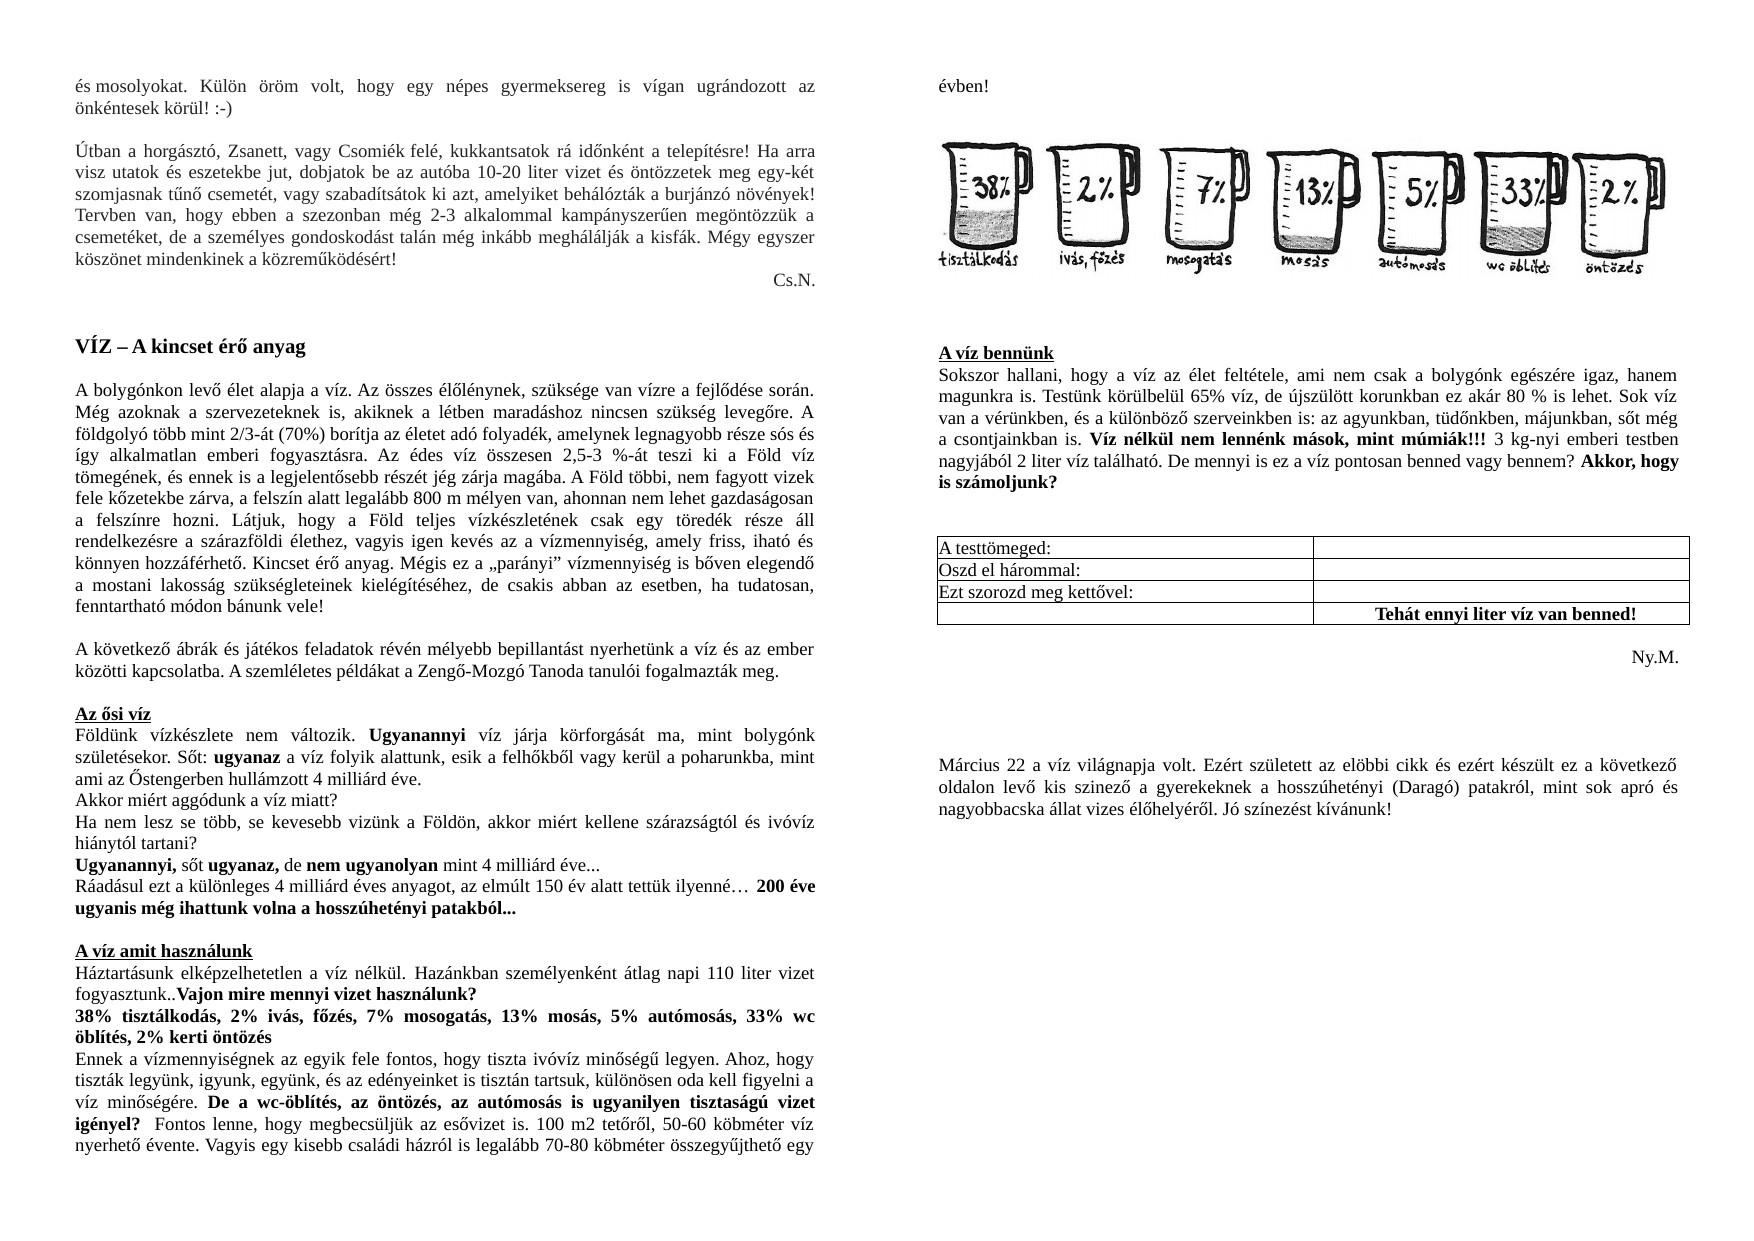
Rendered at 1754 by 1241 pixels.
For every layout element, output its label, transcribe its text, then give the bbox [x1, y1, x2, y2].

text Ny.M. [938, 646, 1679, 668]
text A következő ábrák és játékos feladatok révén mélyebb bepillantást nyerhetünk a víz és az ember közötti kapcsolatba. A szemléletes példákat a Zengő-Mozgó Tanoda tanulói fogalmazták meg. [75, 638, 816, 681]
text és mosolyokat. Külön öröm volt, hogy egy népes gyermeksereg is vígan ugrándozott az önkéntesek körül! :-) [75, 75, 816, 118]
table_header A testtömeged: [938, 537, 1313, 558]
text 38% tisztálkodás, 2% ivás, főzés, 7% mosogatás, 13% mosás, 5% autómosás, 33% wc öblítés, 2% kerti öntözés [75, 1005, 816, 1048]
text Március 22 a víz világnapja volt. Ezért született az elöbbi cikk és ezért készült ez a következő oldalon levő kis szinező a gyerekeknek a hosszúhetényi (Daragó) patakról, mint sok apró és nagyobbacska állat vizes élőhelyéről. Jó színezést kívánunk! [938, 754, 1679, 819]
table_cell [938, 603, 1313, 624]
table_cell [1314, 581, 1689, 602]
text Ugyanannyi, sőt ugyanaz, de nem ugyanolyan mint 4 milliárd éve... [75, 854, 816, 875]
table_header [1314, 537, 1689, 558]
picture [938, 139, 1671, 278]
text évben! [938, 75, 1679, 97]
text Az ősi víz [75, 703, 816, 724]
table_cell Oszd el hárommal: [938, 559, 1313, 580]
table_cell [1314, 559, 1689, 580]
table_cell Ezt szorozd meg kettővel: [938, 581, 1313, 602]
text VÍZ – A kincset érő anyag [75, 334, 816, 358]
text Ráadásul ezt a különleges 4 milliárd éves anyagot, az elmúlt 150 év alatt tettük ilyenné… 200 éve ugyanis még ihattunk volna a hosszúhetényi patakból... [75, 875, 816, 918]
text Útban a horgásztó, Zsanett, vagy Csomiék felé, kukkantsatok rá időnként a telepítésre! Ha arra visz utatok és eszetekbe jut, dobjatok be az autóba 10-20 liter vizet és öntözzetek meg egy-két szomjasnak tűnő csemetét, vagy szabadítsátok ki azt, amelyiket behálózták a burjánzó növények! Tervben van, hogy ebben a szezonban még 2-3 alkalommal kampányszerűen megöntözzük a csemetéket, de a személyes gondoskodást talán még inkább meghálálják a kisfák. Mégy egyszer köszönet mindenkinek a közreműködésért! [75, 140, 816, 269]
text Akkor miért aggódunk a víz miatt? [75, 789, 816, 811]
text Földünk vízkészlete nem változik. Ugyanannyi víz járja körforgását ma, mint bolygónk születésekor. Sőt: ugyanaz a víz folyik alattunk, esik a felhőkből vagy kerül a poharunkba, mint ami az Őstengerben hullámzott 4 milliárd éve. [75, 724, 816, 789]
text Sokszor hallani, hogy a víz az élet feltétele, ami nem csak a bolygónk egészére igaz, hanem magunkra is. Testünk körülbelül 65% víz, de újszülött korunkban ez akár 80 % is lehet. Sok víz van a vérünkben, és a különböző szerveinkben is: az agyunkban, tüdőnkben, májunkban, sőt még a csontjainkban is. Víz nélkül nem lennénk mások, mint múmiák!!! 3 kg-nyi emberi testben nagyjából 2 liter víz található. De mennyi is ez a víz pontosan benned vagy bennem? Akkor, hogy is számoljunk? [938, 363, 1679, 493]
text A víz bennünk [938, 342, 1679, 363]
text Ha nem lesz se több, se kevesebb vizünk a Földön, akkor miért kellene szárazságtól és ivóvíz hiánytól tartani? [75, 811, 816, 854]
text Ennek a vízmennyiségnek az egyik fele fontos, hogy tiszta ivóvíz minőségű legyen. Ahoz, hogy tiszták legyünk, igyunk, együnk, és az edényeinket is tisztán tartsuk, különösen oda kell figyelni a víz minőségére. De a wc-öblítés, az öntözés, az autómosás is ugyanilyen tisztaságú vizet igényel? Fontos lenne, hogy megbecsüljük az esővizet is. 100 m2 tetőről, 50-60 köbméter víz nyerhető évente. Vagyis egy kisebb családi házról is legalább 70-80 köbméter összegyűjthető egy [75, 1048, 816, 1156]
table_cell Tehát ennyi liter víz van benned! [1314, 603, 1689, 624]
text A víz amit használunk [75, 940, 816, 962]
text Cs.N. [75, 269, 816, 291]
text A bolygónkon levő élet alapja a víz. Az összes élőlénynek, szüksége van vízre a fejlődése során. Még azoknak a szervezeteknek is, akiknek a létben maradáshoz nincsen szükség levegőre. A földgolyó több mint 2/3-át (70%) borítja az életet adó folyadék, amelynek legnagyobb része sós és így alkalmatlan emberi fogyasztásra. Az édes víz összesen 2,5-3 %-át teszi ki a Föld víz tömegének, és ennek is a legjelentősebb részét jég zárja magába. A Föld többi, nem fagyott vizek fele kőzetekbe zárva, a felszín alatt legalább 800 m mélyen van, ahonnan nem lehet gazdaságosan a felszínre hozni. Látjuk, hogy a Föld teljes vízkészletének csak egy töredék része áll rendelkezésre a szárazföldi élethez, vagyis igen kevés az a vízmennyiség, amely friss, iható és könnyen hozzáférhető. Kincset érő anyag. Mégis ez a „parányi” vízmennyiség is bőven elegendő a mostani lakosság szükségleteinek kielégítéséhez, de csakis abban az esetben, ha tudatosan, fenntartható módon bánunk vele! [75, 379, 816, 617]
text Háztartásunk elképzelhetetlen a víz nélkül. Hazánkban személyenként átlag napi 110 liter vizet fogyasztunk..Vajon mire mennyi vizet használunk? [75, 962, 816, 1005]
